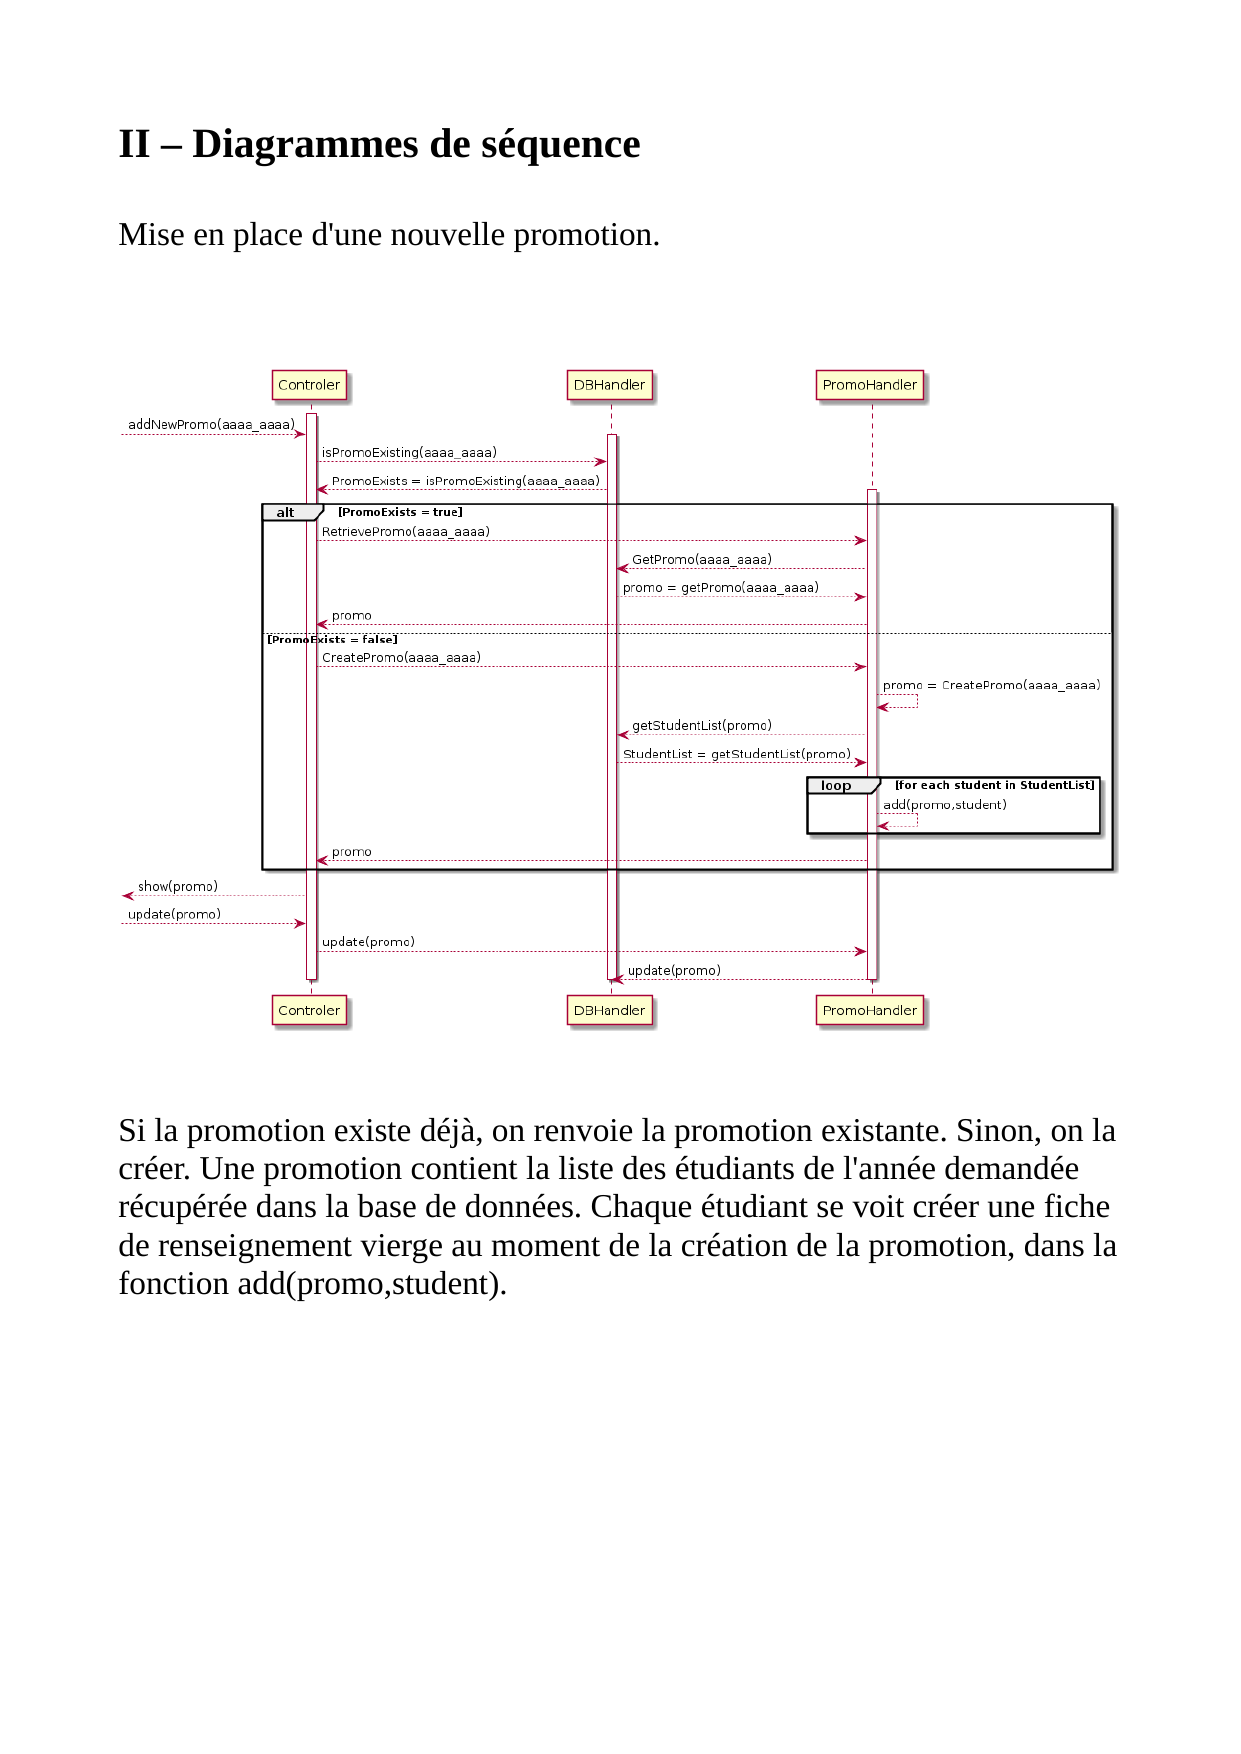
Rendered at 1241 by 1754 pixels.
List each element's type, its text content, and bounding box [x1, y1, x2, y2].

text II – Diagrammes de séquence [118, 118, 1122, 166]
picture [118, 367, 1122, 1034]
text Mise en place d'une nouvelle promotion. [118, 214, 1122, 252]
text Si la promotion existe déjà, on renvoie la promotion existante. Sinon, on la créer. Une promotion contient la liste des étudiants de l'année demandée récupérée dans la base de données. Chaque étudiant se voit créer une fiche de renseignement vierge au moment de la création de la promotion, dans la fonction add(promo,student). [118, 1110, 1122, 1302]
